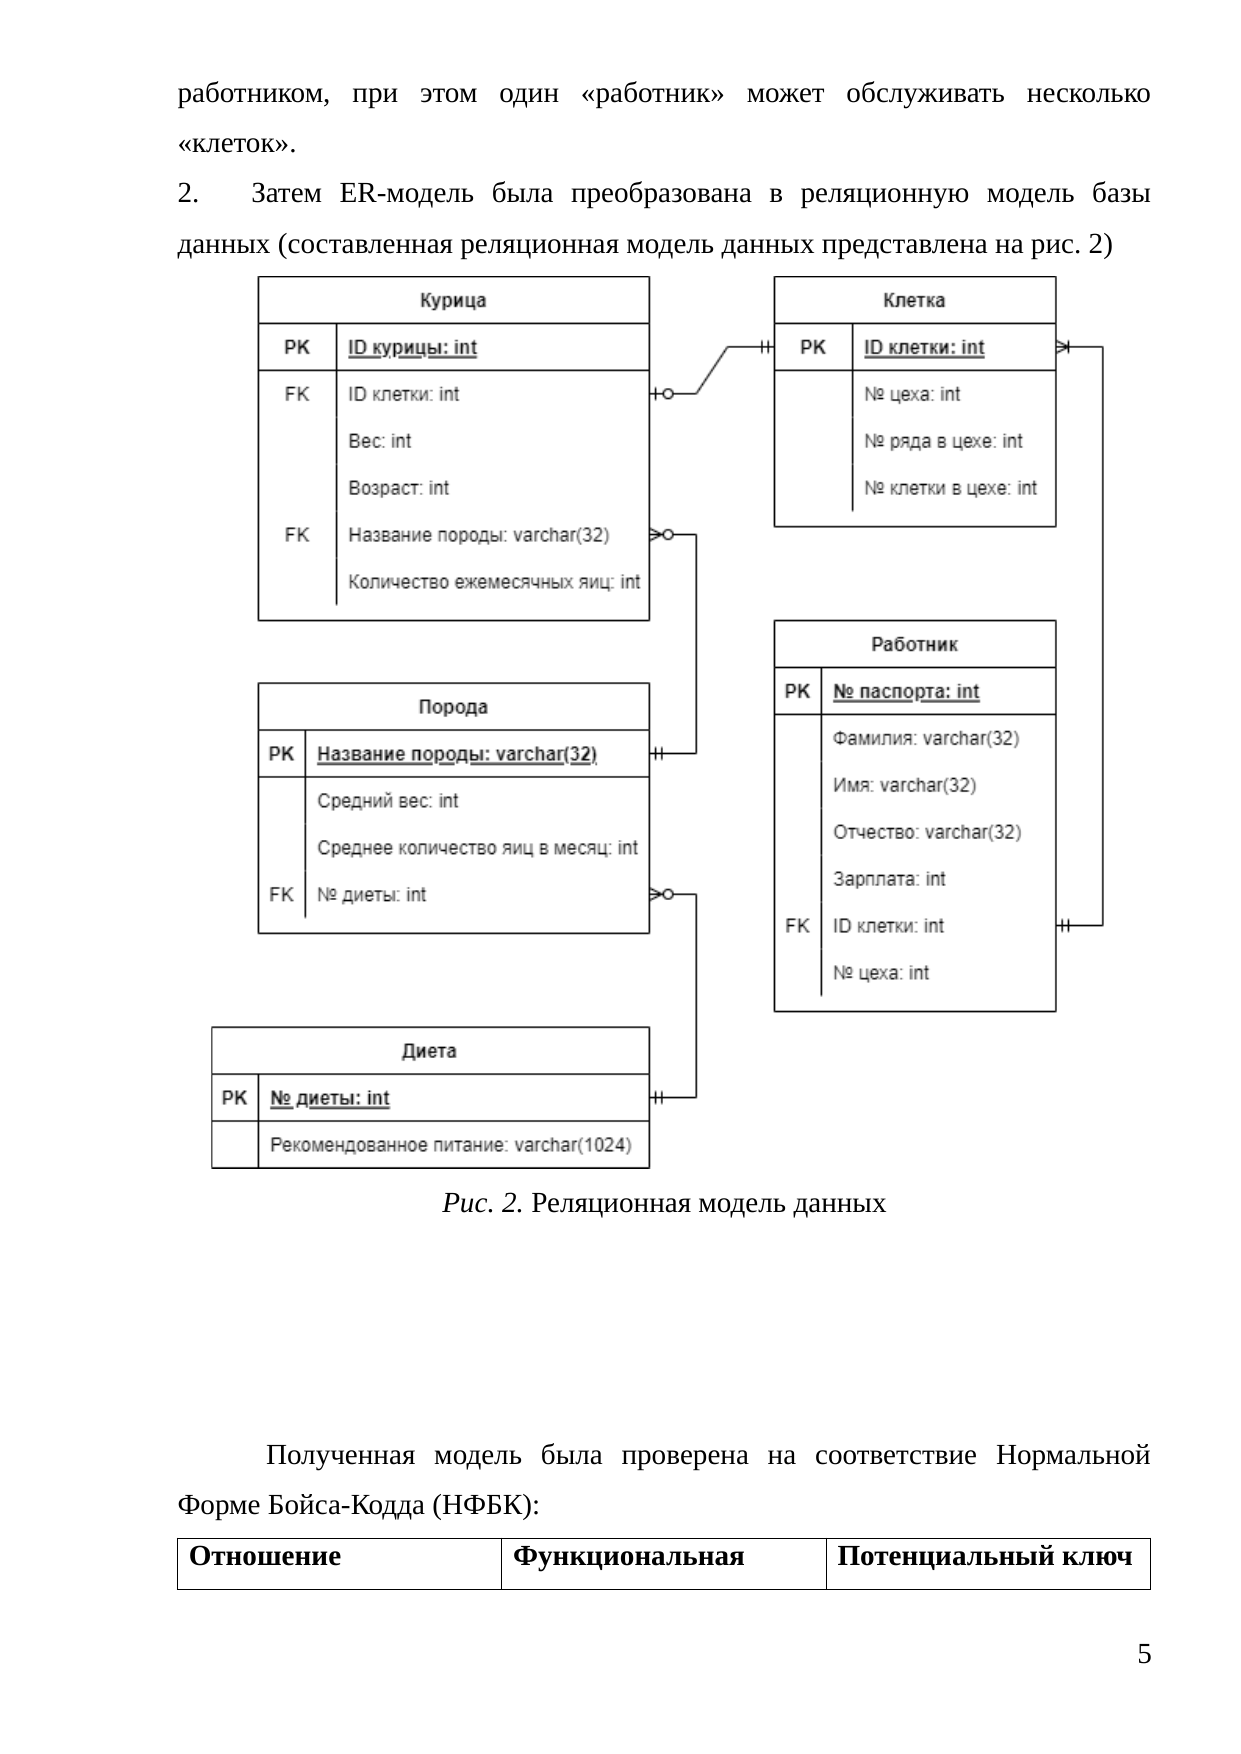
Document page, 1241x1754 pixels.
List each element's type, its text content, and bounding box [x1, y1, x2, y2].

table_header Функциональная [502, 1539, 826, 1589]
table_header Отношение [178, 1539, 501, 1589]
text Рис. 2. Реляционная модель данных [177, 1185, 1152, 1219]
table_header Потенциальный ключ [827, 1539, 1150, 1589]
text работником, при этом один «работник» может обслуживать несколько «клеток». [177, 75, 1152, 159]
text Полученная модель была проверена на соответствие Нормальной Форме Бойса-Кодда (НФБК): [177, 1437, 1152, 1521]
list Затем ER-модель была преобразована в реляционную модель базы данных (составленная реляционная модель данных представлена на рис. 2) [177, 176, 1152, 259]
